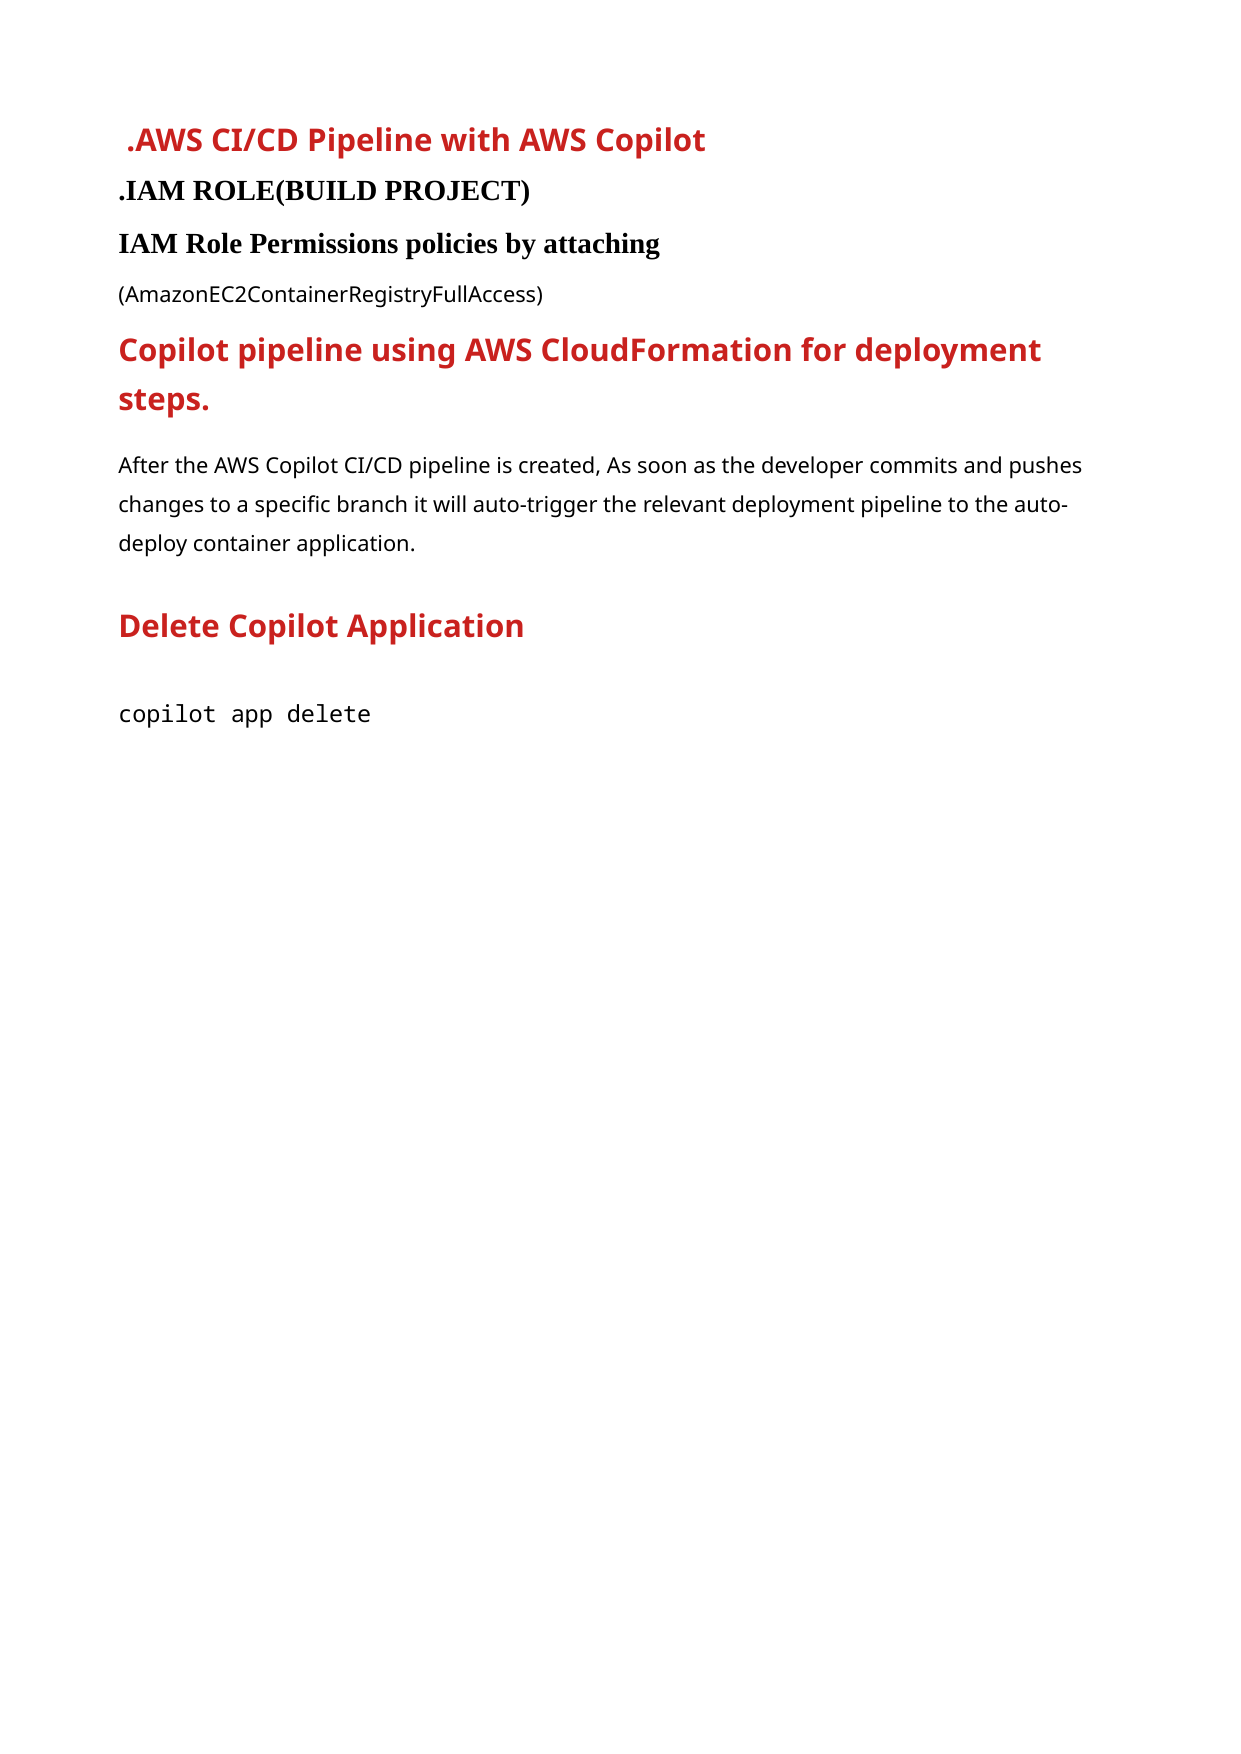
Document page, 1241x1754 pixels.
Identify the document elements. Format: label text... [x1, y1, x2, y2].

subtitle .AWS CI/CD Pipeline with AWS Copilot [118, 118, 1122, 161]
text copilot app delete [118, 697, 1122, 729]
subtitle Delete Copilot Application [118, 604, 1122, 646]
text IAM Role Permissions policies by attaching [118, 226, 1122, 260]
text .IAM ROLE(BUILD PROJECT) [118, 173, 1122, 207]
text (AmazonEC2ContainerRegistryFullAccess) [118, 279, 1122, 309]
text Copilot pipeline using AWS CloudFormation for deployment steps. [118, 328, 1122, 420]
text After the AWS Copilot CI/CD pipeline is created, As soon as the developer commits and pushes changes to a specific branch it will auto-trigger the relevant deployment pipeline to the auto-deploy container application. [118, 441, 1122, 558]
